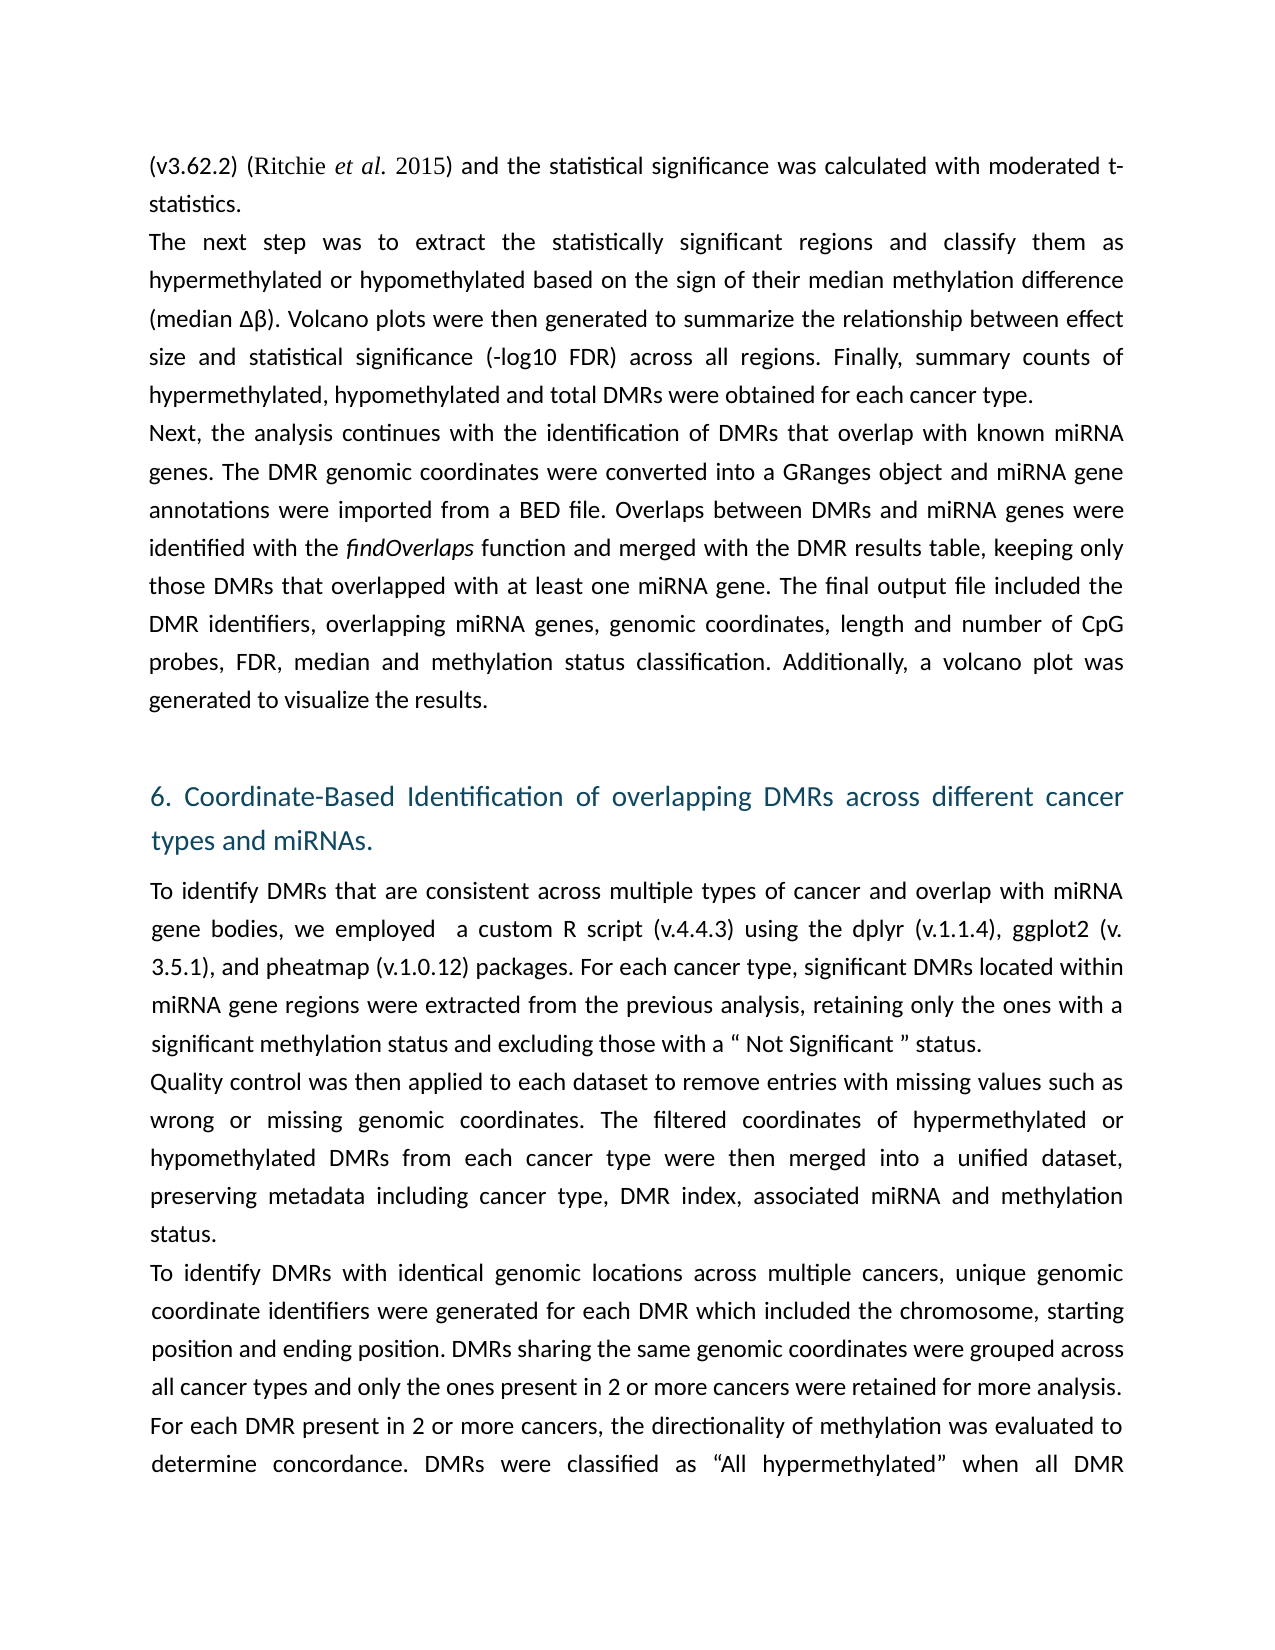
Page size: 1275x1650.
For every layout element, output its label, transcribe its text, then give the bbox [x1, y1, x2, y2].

text To identify DMRs that are consistent across multiple types of cancer and overlap with miRNA gene bodies, we employed a custom R script (v.4.4.3) using the dplyr (v.1.1.4), ggplot2 (v. 3.5.1), and pheatmap (v.1.0.12) packages. For each cancer type, significant DMRs located within miRNA gene regions were extracted from the previous analysis, retaining only the ones with a significant methylation status and excluding those with a “ Not Significant ” status. [150, 875, 1125, 1058]
text To identify DMRs with identical genomic locations across multiple cancers, unique genomic coordinate identifiers were generated for each DMR which included the chromosome, starting position and ending position. DMRs sharing the same genomic coordinates were grouped across all cancer types and only the ones present in 2 or more cancers were retained for more analysis. [150, 1257, 1125, 1402]
text For each DMR present in 2 or more cancers, the directionality of methylation was evaluated to determine concordance. DMRs were classified as “All hypermethylated” when all DMR [150, 1410, 1125, 1478]
text Quality control was then applied to each dataset to remove entries with missing values such as wrong or missing genomic coordinates. The filtered coordinates of hypermethylated or hypomethylated DMRs from each cancer type were then merged into a unified dataset, preserving metadata including cancer type, DMR index, associated miRNA and methylation status. [150, 1066, 1125, 1249]
text The next step was to extract the statistically significant regions and classify them as hypermethylated or hypomethylated based on the sign of their median methylation difference (median Δβ). Volcano plots were then generated to summarize the relationship between effect size and statistical significance (-log10 FDR) across all regions. Finally, summary counts of hypermethylated, hypomethylated and total DMRs were obtained for each cancer type. [148, 227, 1125, 409]
subtitle 6. Coordinate-Based Identification of overlapping DMRs across different cancer types and miRNAs. [150, 778, 1125, 858]
text (v3.62.2) (Ritchie et al. 2015) and the statistical significance was calculated with moderated t-statistics. [148, 150, 1125, 219]
text Next, the analysis continues with the identification of DMRs that overlap with known miRNA genes. The DMR genomic coordinates were converted into a GRanges object and miRNA gene annotations were imported from a BED file. Overlaps between DMRs and miRNA genes were identified with the findOverlaps function and merged with the DMR results table, keeping only those DMRs that overlapped with at least one miRNA gene. The final output file included the DMR identifiers, overlapping miRNA genes, genomic coordinates, length and number of CpG probes, FDR, median and methylation status classification. Additionally, a volcano plot was generated to visualize the results. [148, 417, 1125, 715]
